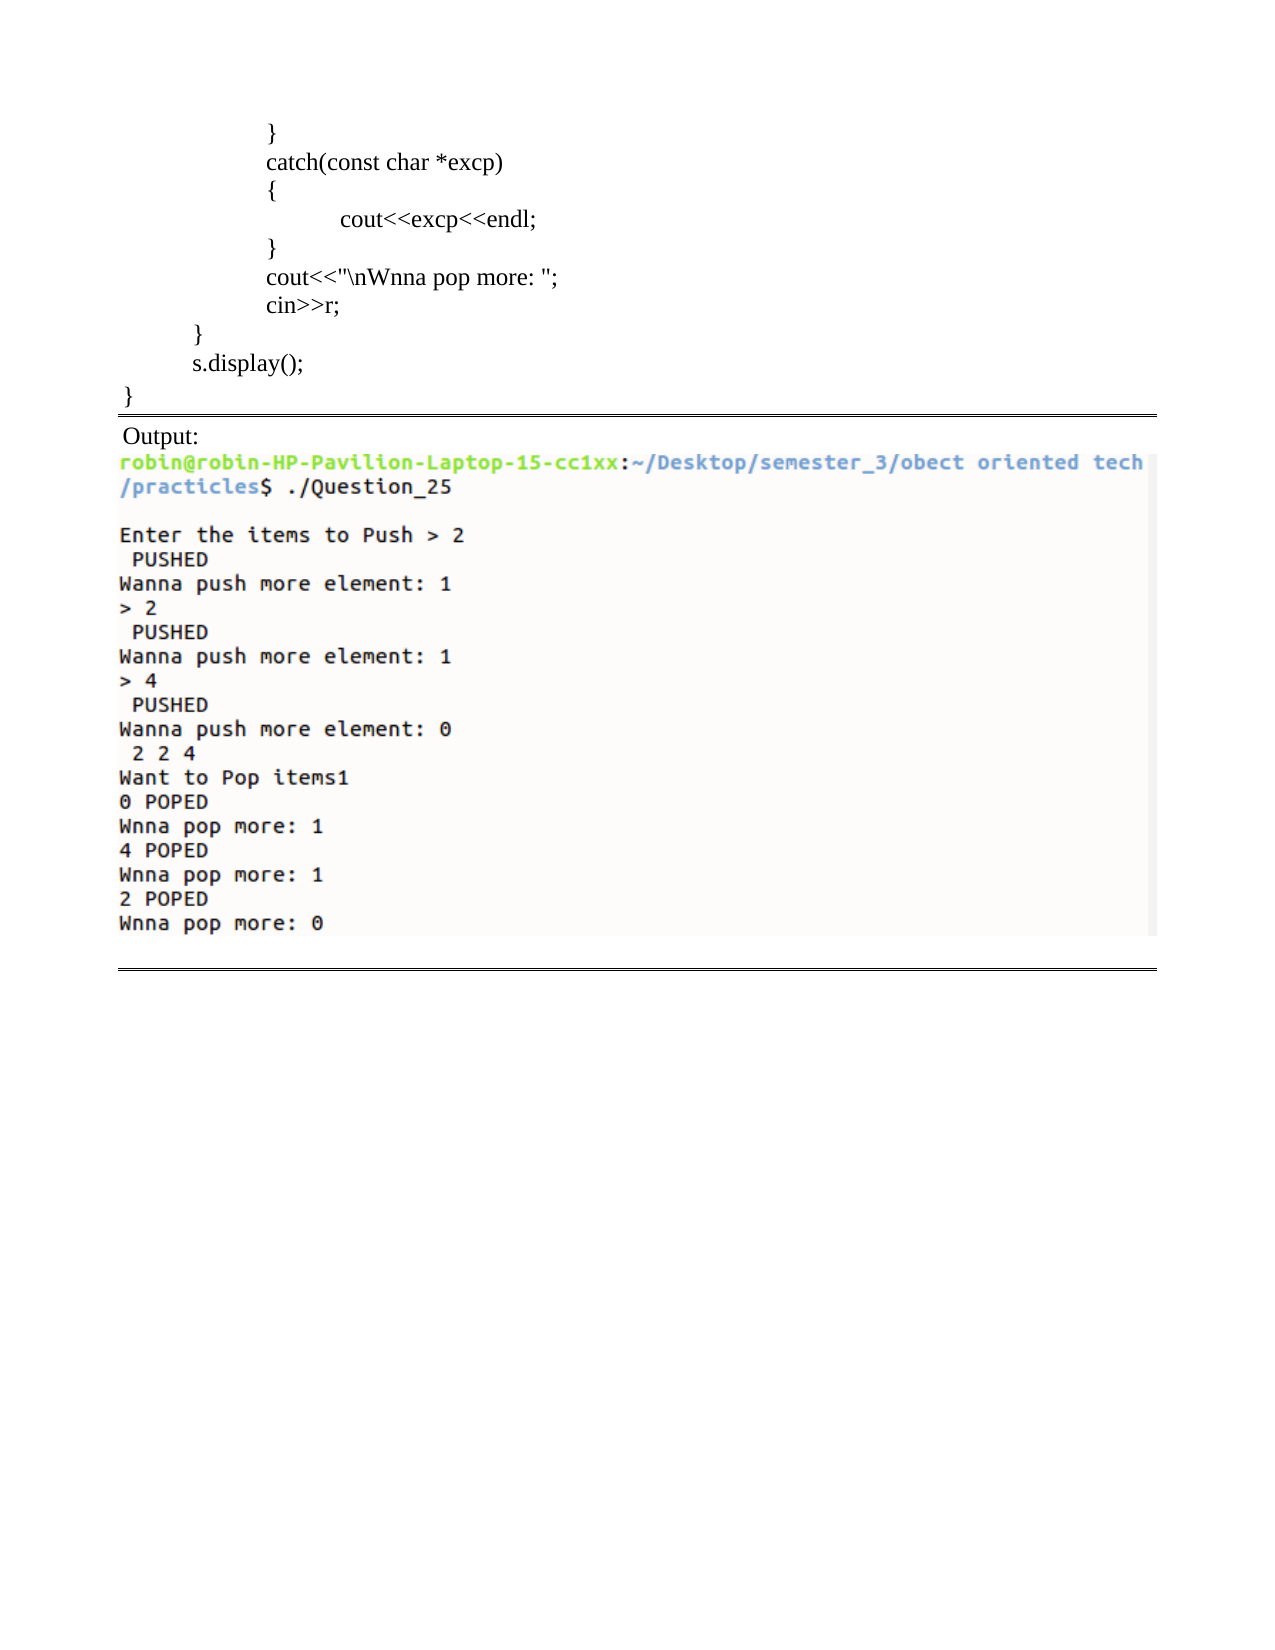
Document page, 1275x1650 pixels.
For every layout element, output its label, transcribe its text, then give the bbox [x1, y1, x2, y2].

text } [118, 233, 1157, 262]
text cout<<"\nWnna pop more: "; [118, 262, 1157, 291]
text Output: [118, 417, 1157, 454]
picture [118, 454, 1157, 936]
text } [118, 377, 1157, 414]
text { [118, 176, 1157, 204]
text } [118, 118, 1157, 147]
text catch(const char *excp) [118, 147, 1157, 176]
text s.display(); [118, 348, 1157, 377]
text } [118, 319, 1157, 348]
text cout<<excp<<endl; [118, 204, 1157, 233]
text cin>>r; [118, 291, 1157, 319]
